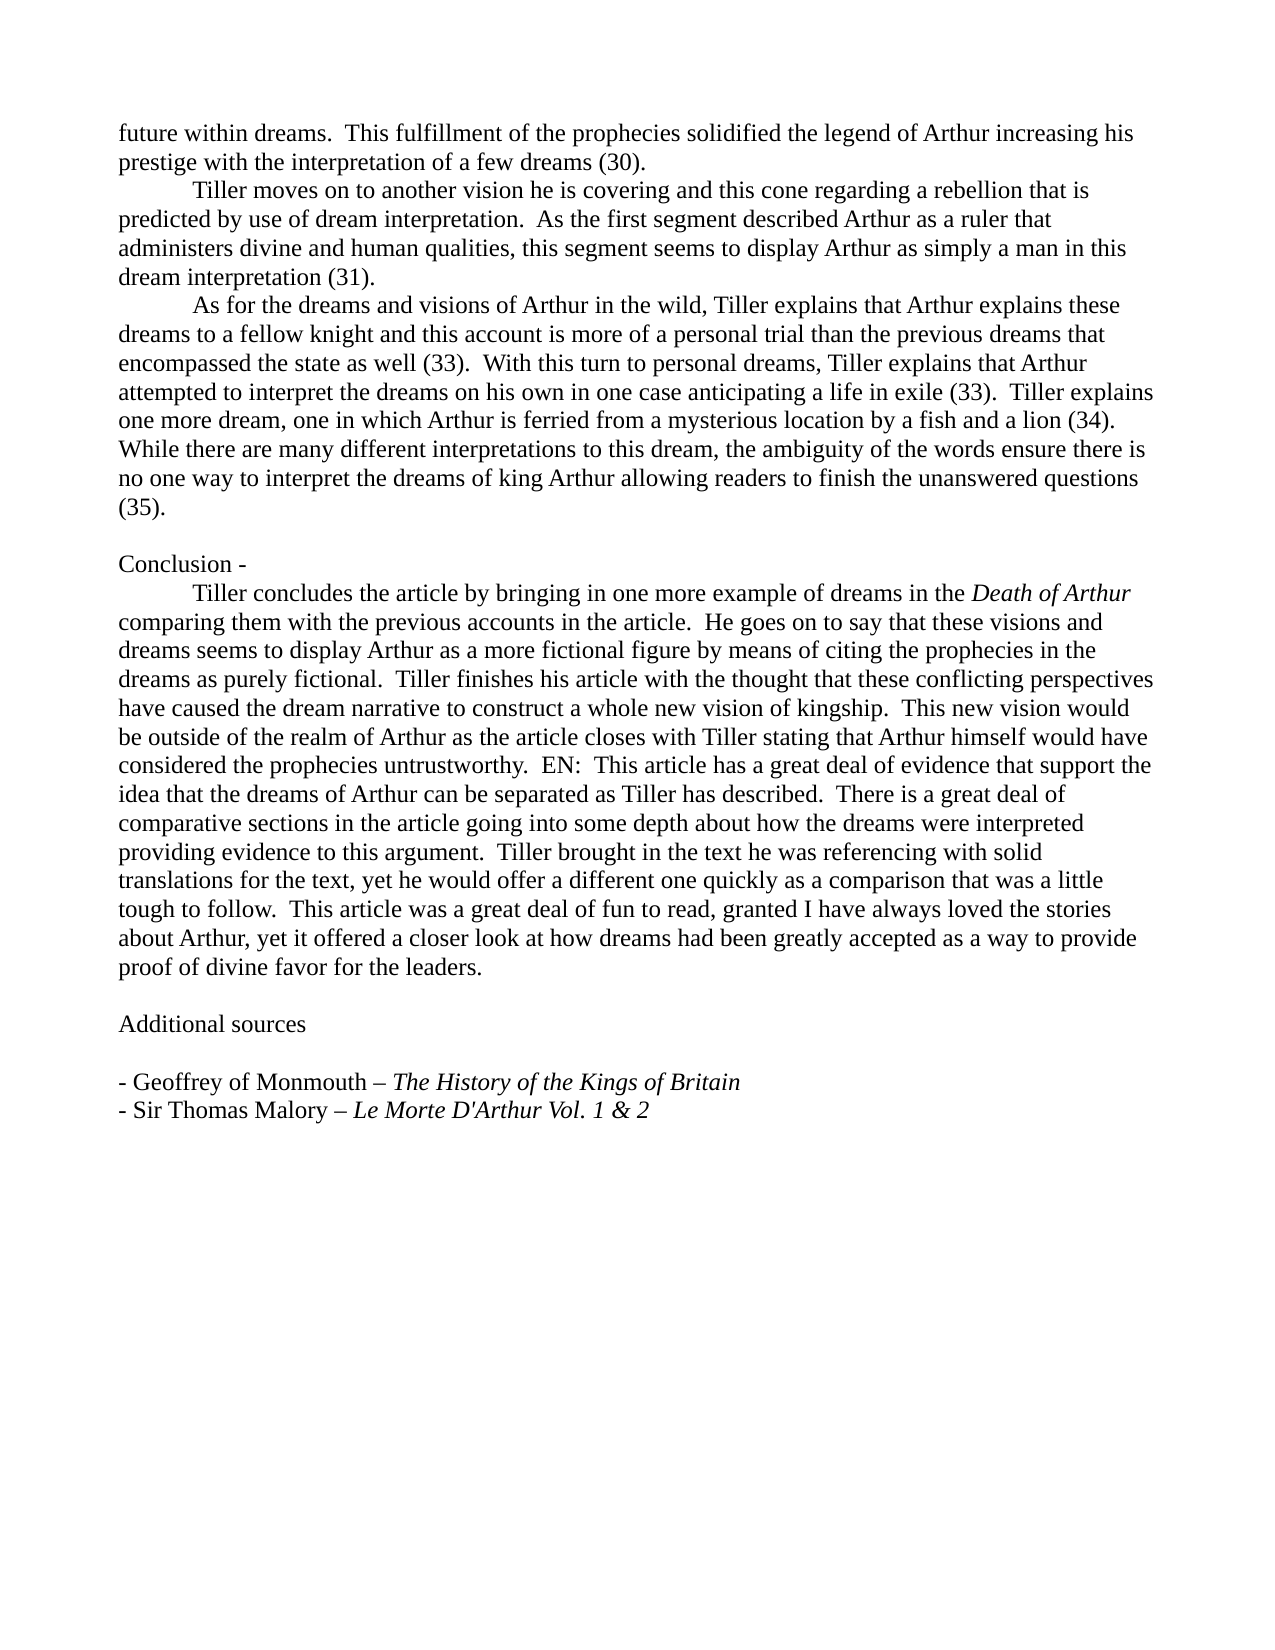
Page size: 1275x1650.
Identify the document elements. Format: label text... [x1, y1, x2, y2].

text Conclusion - [118, 549, 1157, 578]
text Tiller moves on to another vision he is covering and this cone regarding a rebellion that is predicted by use of dream interpretation. As the first segment described Arthur as a ruler that administers divine and human qualities, this segment seems to display Arthur as simply a man in this dream interpretation (31). [118, 176, 1157, 291]
text - Sir Thomas Malory – Le Morte D'Arthur Vol. 1 & 2 [118, 1096, 1157, 1124]
text Additional sources [118, 1009, 1157, 1038]
text - Geoffrey of Monmouth – The History of the Kings of Britain [118, 1067, 1157, 1096]
text Tiller concludes the article by bringing in one more example of dreams in the Death of Arthur comparing them with the previous accounts in the article. He goes on to say that these visions and dreams seems to display Arthur as a more fictional figure by means of citing the prophecies in the dreams as purely fictional. Tiller finishes his article with the thought that these conflicting perspectives have caused the dream narrative to construct a whole new vision of kingship. This new vision would be outside of the realm of Arthur as the article closes with Tiller stating that Arthur himself would have considered the prophecies untrustworthy. EN: This article has a great deal of evidence that support the idea that the dreams of Arthur can be separated as Tiller has described. There is a great deal of comparative sections in the article going into some depth about how the dreams were interpreted providing evidence to this argument. Tiller brought in the text he was referencing with solid translations for the text, yet he would offer a different one quickly as a comparison that was a little tough to follow. This article was a great deal of fun to read, granted I have always loved the stories about Arthur, yet it offered a closer look at how dreams had been greatly accepted as a way to provide proof of divine favor for the leaders. [118, 578, 1157, 981]
text future within dreams. This fulfillment of the prophecies solidified the legend of Arthur increasing his prestige with the interpretation of a few dreams (30). [118, 118, 1157, 176]
text As for the dreams and visions of Arthur in the wild, Tiller explains that Arthur explains these dreams to a fellow knight and this account is more of a personal trial than the previous dreams that encompassed the state as well (33). With this turn to personal dreams, Tiller explains that Arthur attempted to interpret the dreams on his own in one case anticipating a life in exile (33). Tiller explains one more dream, one in which Arthur is ferried from a mysterious location by a fish and a lion (34). While there are many different interpretations to this dream, the ambiguity of the words ensure there is no one way to interpret the dreams of king Arthur allowing readers to finish the unanswered questions (35). [118, 291, 1157, 521]
